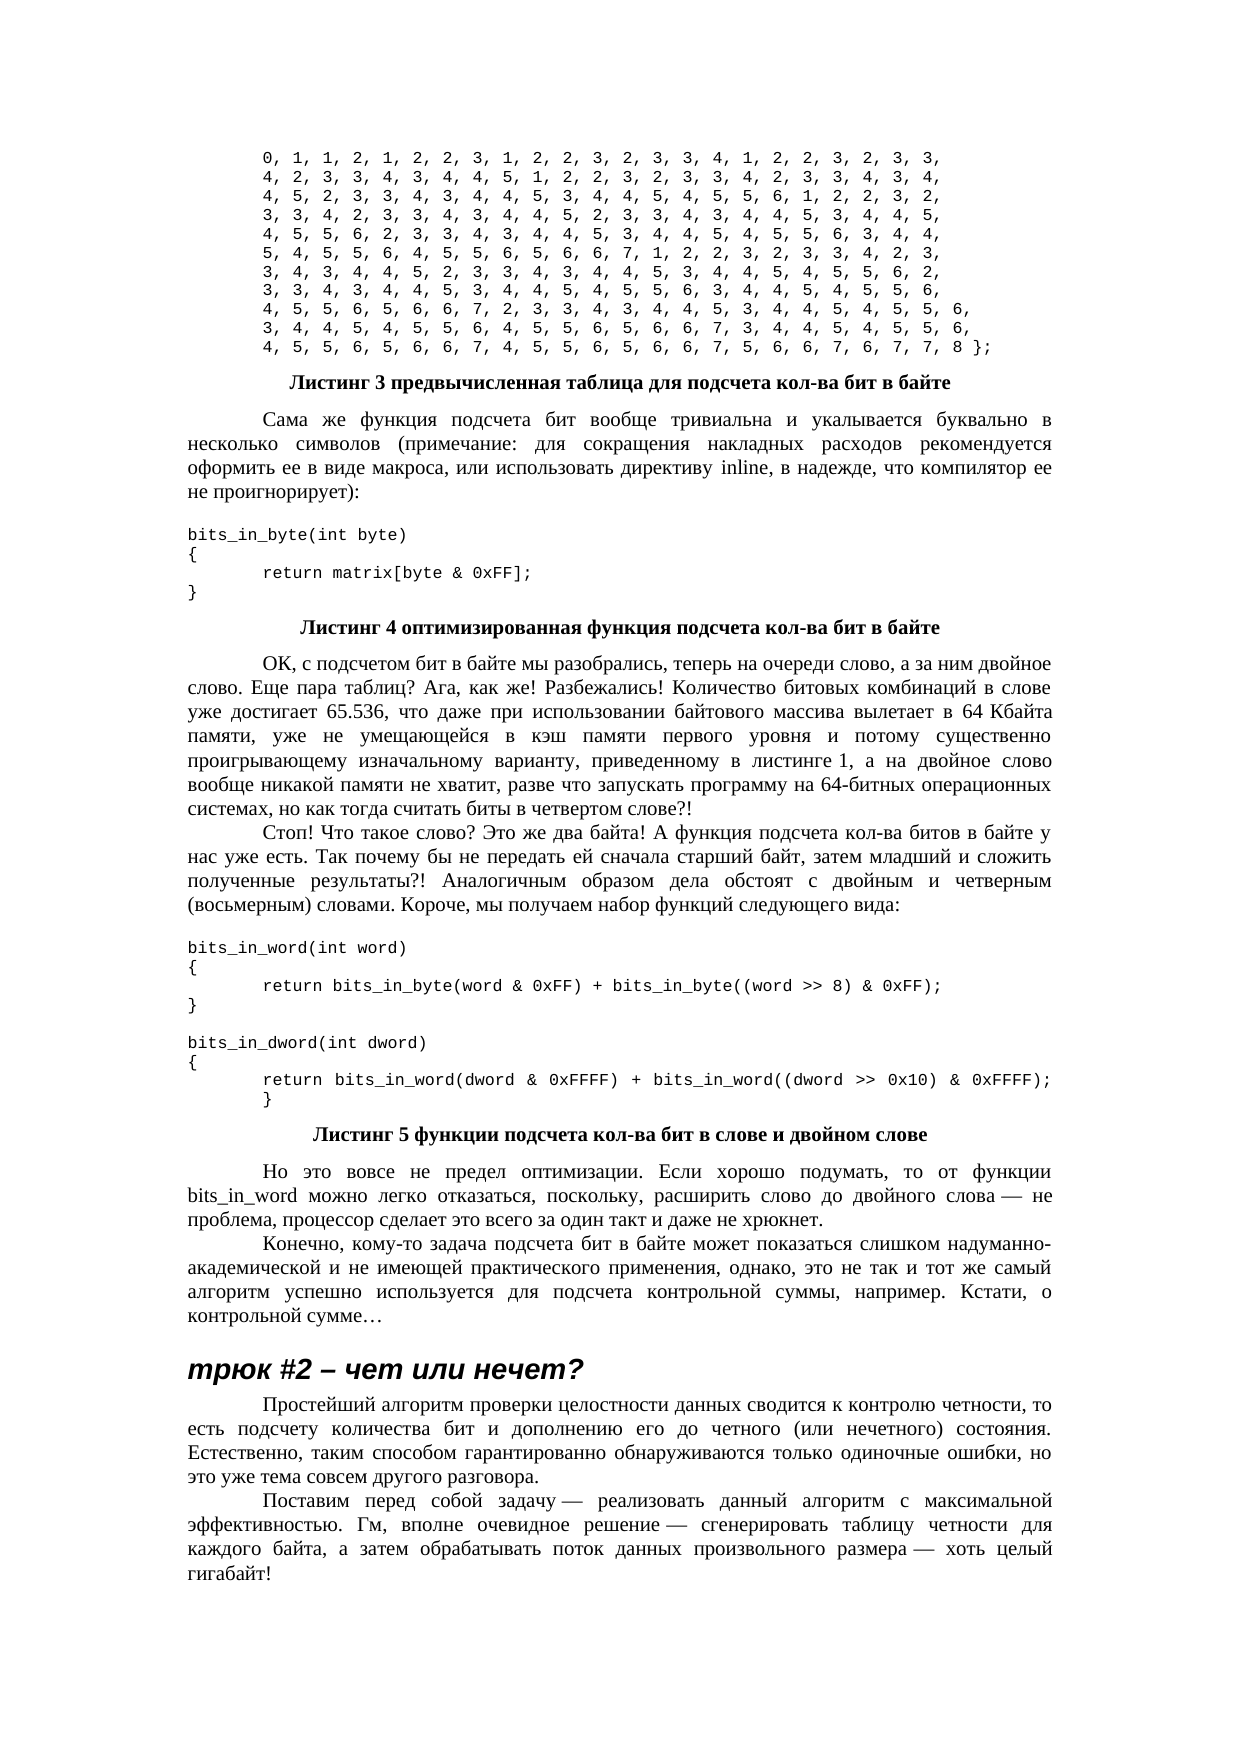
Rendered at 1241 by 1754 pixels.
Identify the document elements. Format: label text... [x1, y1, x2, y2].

text Сама же функция подсчета бит вообще тривиальна и укалывается буквально в несколько символов (примечание: для сокращения накладных расходов рекомендуется оформить ее в виде макроса, или использовать директиву inline, в надежде, что компилятор ее не проигнорирует): [187, 406, 1053, 503]
text { [187, 546, 1053, 564]
text Листинг 5 функции подсчета кол-ва бит в слове и двойном слове [187, 1122, 1053, 1146]
text 4, 5, 5, 6, 5, 6, 6, 7, 4, 5, 5, 6, 5, 6, 6, 7, 5, 6, 6, 7, 6, 7, 7, 8 }; [187, 338, 1053, 357]
text bits_in_byte(int byte) [187, 527, 1053, 546]
text bits_in_word(int word) [187, 940, 1053, 959]
text Листинг 3 предвычисленная таблица для подсчета кол-ва бит в байте [187, 370, 1053, 394]
text 0, 1, 1, 2, 1, 2, 2, 3, 1, 2, 2, 3, 2, 3, 3, 4, 1, 2, 2, 3, 2, 3, 3, [187, 150, 1053, 169]
text 3, 4, 3, 4, 4, 5, 2, 3, 3, 4, 3, 4, 4, 5, 3, 4, 4, 5, 4, 5, 5, 6, 2, [187, 263, 1053, 282]
text 4, 2, 3, 3, 4, 3, 4, 4, 5, 1, 2, 2, 3, 2, 3, 3, 4, 2, 3, 3, 4, 3, 4, [187, 169, 1053, 188]
text Стоп! Что такое слово? Это же два байта! А функция подсчета кол-ва битов в байте у нас уже есть. Так почему бы не передать ей сначала старший байт, затем младший и сложить полученные результаты?! Аналогичным образом дела обстоят с двойным и четверным (восьмерным) словами. Короче, мы получаем набор функций следующего вида: [187, 820, 1053, 916]
text Но это вовсе не предел оптимизации. Если хорошо подумать, то от функции bits_in_word можно легко отказаться, поскольку, расширить слово до двойного слова — не проблема, процессор сделает это всего за один такт и даже не хрюкнет. [187, 1159, 1053, 1231]
text Конечно, кому-то задача подсчета бит в байте может показаться слишком надуманно-академической и не имеющей практического применения, однако, это не так и тот же самый алгоритм успешно используется для подсчета контрольной суммы, например. Кстати, о контрольной сумме… [187, 1231, 1053, 1327]
text 3, 3, 4, 3, 4, 4, 5, 3, 4, 4, 5, 4, 5, 5, 6, 3, 4, 4, 5, 4, 5, 5, 6, [187, 282, 1053, 301]
text 3, 3, 4, 2, 3, 3, 4, 3, 4, 4, 5, 2, 3, 3, 4, 3, 4, 4, 5, 3, 4, 4, 5, [187, 207, 1053, 225]
text bits_in_dword(int dword) [187, 1034, 1053, 1053]
text { [187, 959, 1053, 978]
text return bits_in_byte(word & 0xFF) + bits_in_byte((word >> 8) & 0xFF); [187, 978, 1053, 997]
text ОК, с подсчетом бит в байте мы разобрались, теперь на очереди слово, а за ним двойное слово. Еще пара таблиц? Ага, как же! Разбежались! Количество битовых комбинаций в слове уже достигает 65.536, что даже при использовании байтового массива вылетает в 64 Кбайта памяти, уже не умещающейся в кэш памяти первого уровня и потому существенно проигрывающему изначальному варианту, приведенному в листинге 1, а на двойное слово вообще никакой памяти не хватит, разве что запускать программу на 64-битных операционных системах, но как тогда считать биты в четвертом слове?! [187, 651, 1053, 820]
text return bits_in_word(dword & 0xFFFF) + bits_in_word((dword >> 0x10) & 0xFFFF); } [187, 1072, 1053, 1110]
text } [187, 583, 1053, 602]
text 4, 5, 5, 6, 5, 6, 6, 7, 2, 3, 3, 4, 3, 4, 4, 5, 3, 4, 4, 5, 4, 5, 5, 6, [187, 301, 1053, 320]
text 5, 4, 5, 5, 6, 4, 5, 5, 6, 5, 6, 6, 7, 1, 2, 2, 3, 2, 3, 3, 4, 2, 3, [187, 244, 1053, 263]
text } [187, 997, 1053, 1015]
text Простейший алгоритм проверки целостности данных сводится к контролю четности, то есть подсчету количества бит и дополнению его до четного (или нечетного) состояния. Естественно, таким способом гарантированно обнаруживаются только одиночные ошибки, но это уже тема совсем другого разговора. [187, 1392, 1053, 1488]
text 3, 4, 4, 5, 4, 5, 5, 6, 4, 5, 5, 6, 5, 6, 6, 7, 3, 4, 4, 5, 4, 5, 5, 6, [187, 320, 1053, 338]
text 4, 5, 2, 3, 3, 4, 3, 4, 4, 5, 3, 4, 4, 5, 4, 5, 5, 6, 1, 2, 2, 3, 2, [187, 188, 1053, 207]
text return matrix[byte & 0xFF]; [187, 564, 1053, 583]
text 4, 5, 5, 6, 2, 3, 3, 4, 3, 4, 4, 5, 3, 4, 4, 5, 4, 5, 5, 6, 3, 4, 4, [187, 225, 1053, 244]
text Поставим перед собой задачу — реализовать данный алгоритм с максимальной эффективностью. Гм, вполне очевидное решение — сгенерировать таблицу четности для каждого байта, а затем обрабатывать поток данных произвольного размера — хоть целый гигабайт! [187, 1488, 1053, 1584]
text Листинг 4 оптимизированная функция подсчета кол-ва бит в байте [187, 615, 1053, 639]
subtitle трюк #2 – чет или нечет? [187, 1352, 1053, 1386]
text { [187, 1053, 1053, 1072]
